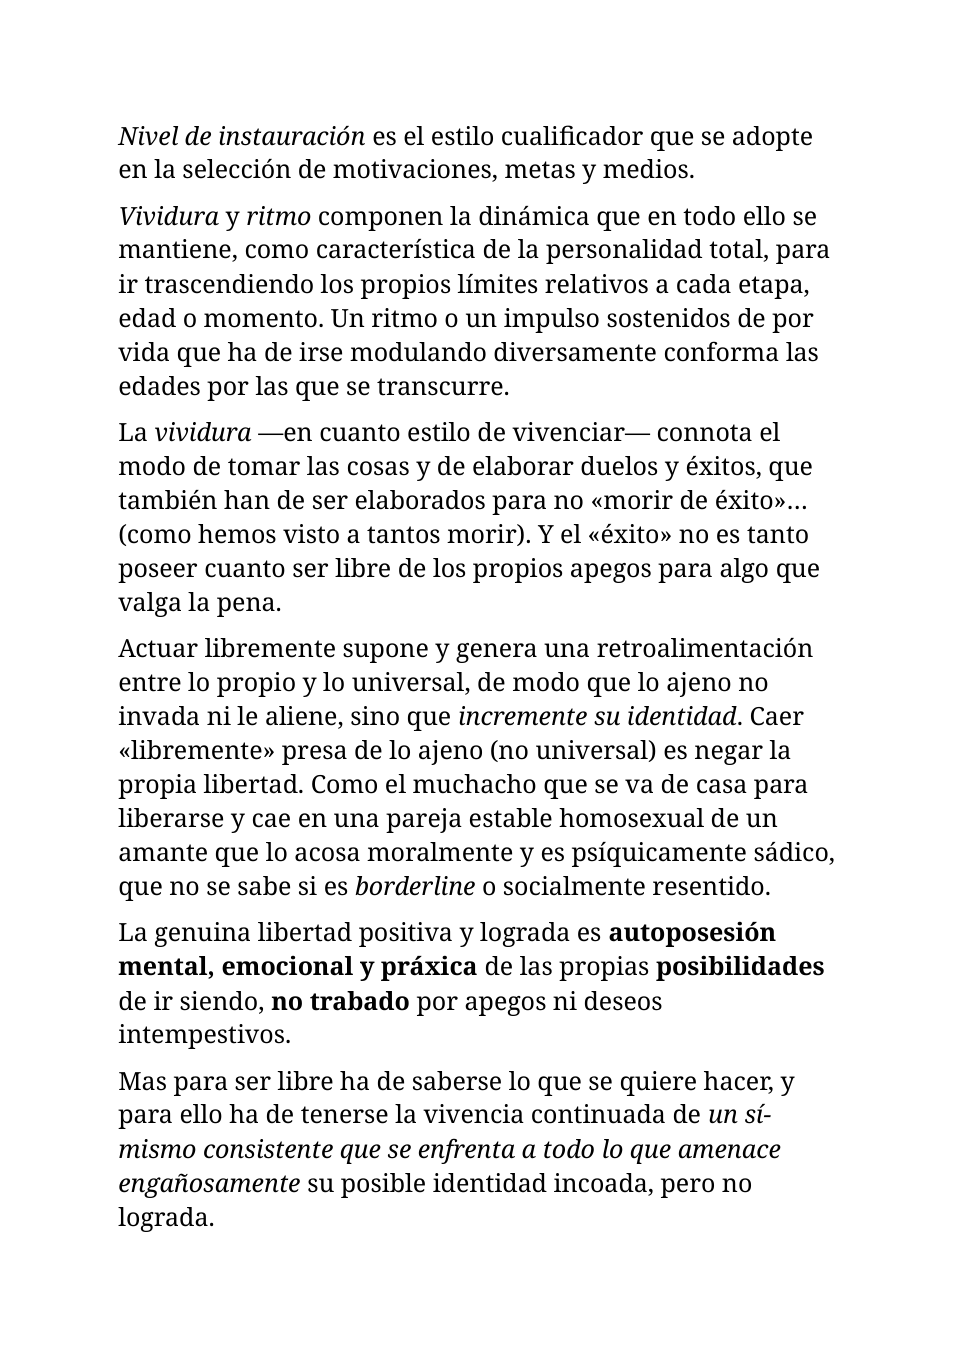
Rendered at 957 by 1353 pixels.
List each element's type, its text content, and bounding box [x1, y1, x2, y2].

text La genuina libertad positiva y lograda es autoposesión mental, emocional y práxica de las propias posibilidades de ir siendo, no trabado por apegos ni deseos intempestivos. [118, 915, 838, 1051]
text Nivel de instauración es el estilo cualificador que se adopte en la selección de motivaciones, metas y medios. [118, 118, 838, 186]
text Actuar libremente supone y genera una retroalimentación entre lo propio y lo universal, de modo que lo ajeno no invada ni le aliene, sino que incremente su identidad. Caer «libremente» presa de lo ajeno (no universal) es negar la propia libertad. Como el muchacho que se va de casa para liberarse y cae en una pareja estable homosexual de un amante que lo acosa moralmente y es psíquicamente sádico, que no se sabe si es borderline o socialmente resentido. [118, 631, 838, 903]
text La vividura —en cuanto estilo de vivenciar— connota el modo de tomar las cosas y de elaborar duelos y éxitos, que también han de ser elaborados para no «morir de éxito»… (como hemos visto a tantos morir). Y el «éxito» no es tanto poseer cuanto ser libre de los propios apegos para algo que valga la pena. [118, 414, 838, 619]
text Vividura y ritmo componen la dinámica que en todo ello se mantiene, como característica de la personalidad total, para ir trascendiendo los propios límites relativos a cada etapa, edad o momento. Un ritmo o un impulso sostenidos de por vida que ha de irse modulando diversamente conforma las edades por las que se transcurre. [118, 198, 838, 402]
text Mas para ser libre ha de saberse lo que se quiere hacer, y para ello ha de tenerse la vivencia continuada de un sí-mismo consistente que se enfrenta a todo lo que amenace engañosamente su posible identidad incoada, pero no lograda. [118, 1063, 838, 1233]
